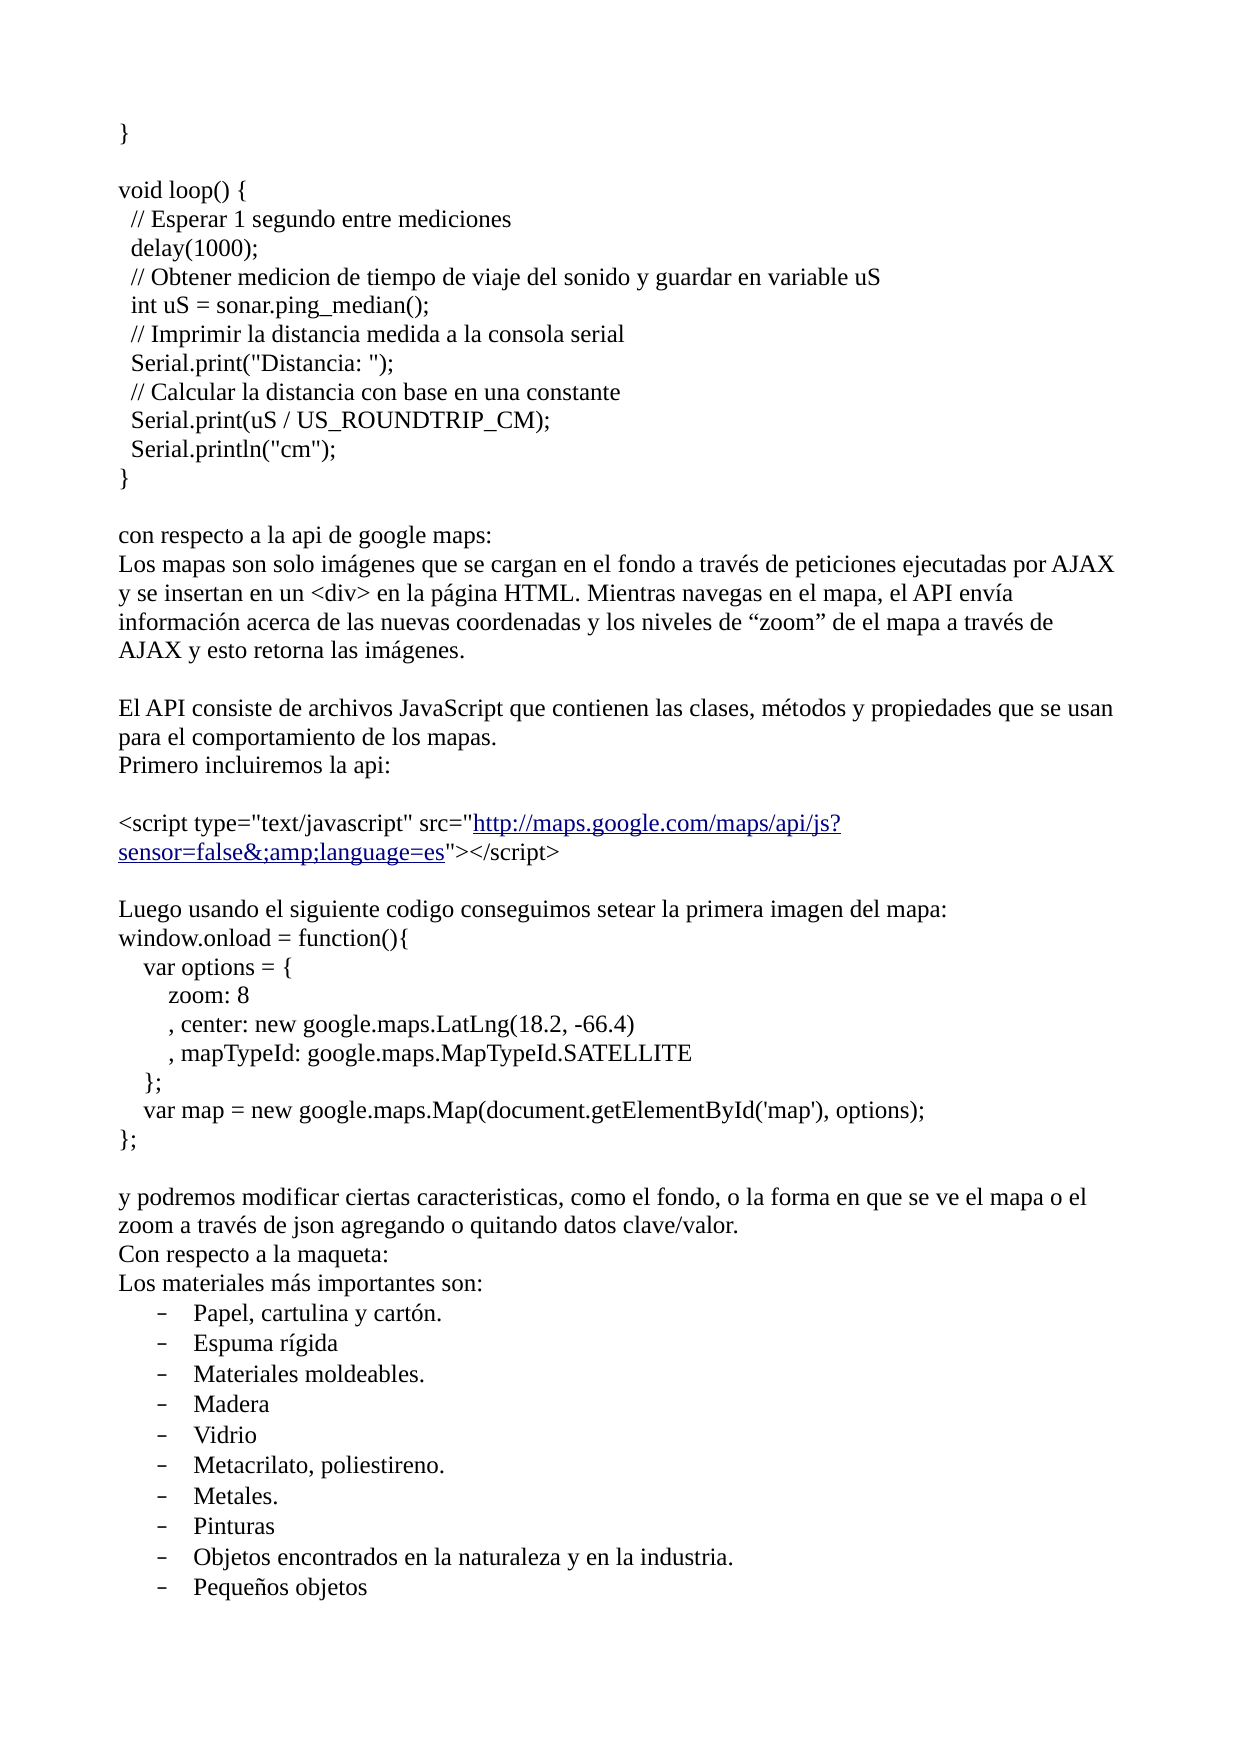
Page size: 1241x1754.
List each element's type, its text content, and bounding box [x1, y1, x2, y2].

text Con respecto a la maqueta: [118, 1239, 1122, 1268]
text // Esperar 1 segundo entre mediciones [118, 204, 1122, 233]
text void loop() { [118, 176, 1122, 204]
text , center: new google.maps.LatLng(18.2, -66.4) [118, 1009, 1122, 1038]
text Los materiales más importantes son: [118, 1268, 1122, 1297]
text // Obtener medicion de tiempo de viaje del sonido y guardar en variable uS [118, 262, 1122, 291]
list Pequeños objetos [156, 1572, 1122, 1602]
text // Calcular la distancia con base en una constante [118, 377, 1122, 406]
text } [118, 118, 1122, 147]
list Vidrio [156, 1419, 1122, 1449]
list Espuma rígida [156, 1327, 1122, 1358]
list Materiales moldeables. [156, 1358, 1122, 1388]
list Metales. [156, 1480, 1122, 1511]
text con respecto a la api de google maps: [118, 521, 1122, 549]
text Primero incluiremos la api: [118, 751, 1122, 779]
text } [118, 463, 1122, 492]
text Serial.print(uS / US_ROUNDTRIP_CM); [118, 406, 1122, 434]
text int uS = sonar.ping_median(); [118, 291, 1122, 319]
text y podremos modificar ciertas caracteristicas, como el fondo, o la forma en que se ve el mapa o el zoom a través de json agregando o quitando datos clave/valor. [118, 1182, 1122, 1239]
text zoom: 8 [118, 981, 1122, 1009]
text }; [118, 1067, 1122, 1096]
list Pinturas [156, 1511, 1122, 1541]
list Metacrilato, poliestireno. [156, 1449, 1122, 1480]
text Serial.print("Distancia: "); [118, 348, 1122, 377]
text Serial.println("cm"); [118, 434, 1122, 463]
list Papel, cartulina y cartón. [156, 1297, 1122, 1327]
text Los mapas son solo imágenes que se cargan en el fondo a través de peticiones ejecutadas por AJAX y se insertan en un <div> en la página HTML. Mientras navegas en el mapa, el API envía información acerca de las nuevas coordenadas y los niveles de “zoom” de el mapa a través de AJAX y esto retorna las imágenes. [118, 549, 1122, 664]
text Luego usando el siguiente codigo conseguimos setear la primera imagen del mapa: [118, 894, 1122, 923]
text }; [118, 1124, 1122, 1153]
text var options = { [118, 952, 1122, 981]
text window.onload = function(){ [118, 923, 1122, 952]
text var map = new google.maps.Map(document.getElementById('map'), options); [118, 1096, 1122, 1124]
text , mapTypeId: google.maps.MapTypeId.SATELLITE [118, 1038, 1122, 1067]
text delay(1000); [118, 233, 1122, 262]
list Madera [156, 1388, 1122, 1419]
text <script type="text/javascript" src="http://maps.google.com/maps/api/js?sensor=false&;amp;language=es"></script> [118, 808, 1122, 866]
text El API consiste de archivos JavaScript que contienen las clases, métodos y propiedades que se usan para el comportamiento de los mapas. [118, 693, 1122, 751]
text // Imprimir la distancia medida a la consola serial [118, 319, 1122, 348]
list Objetos encontrados en la naturaleza y en la industria. [156, 1541, 1122, 1572]
